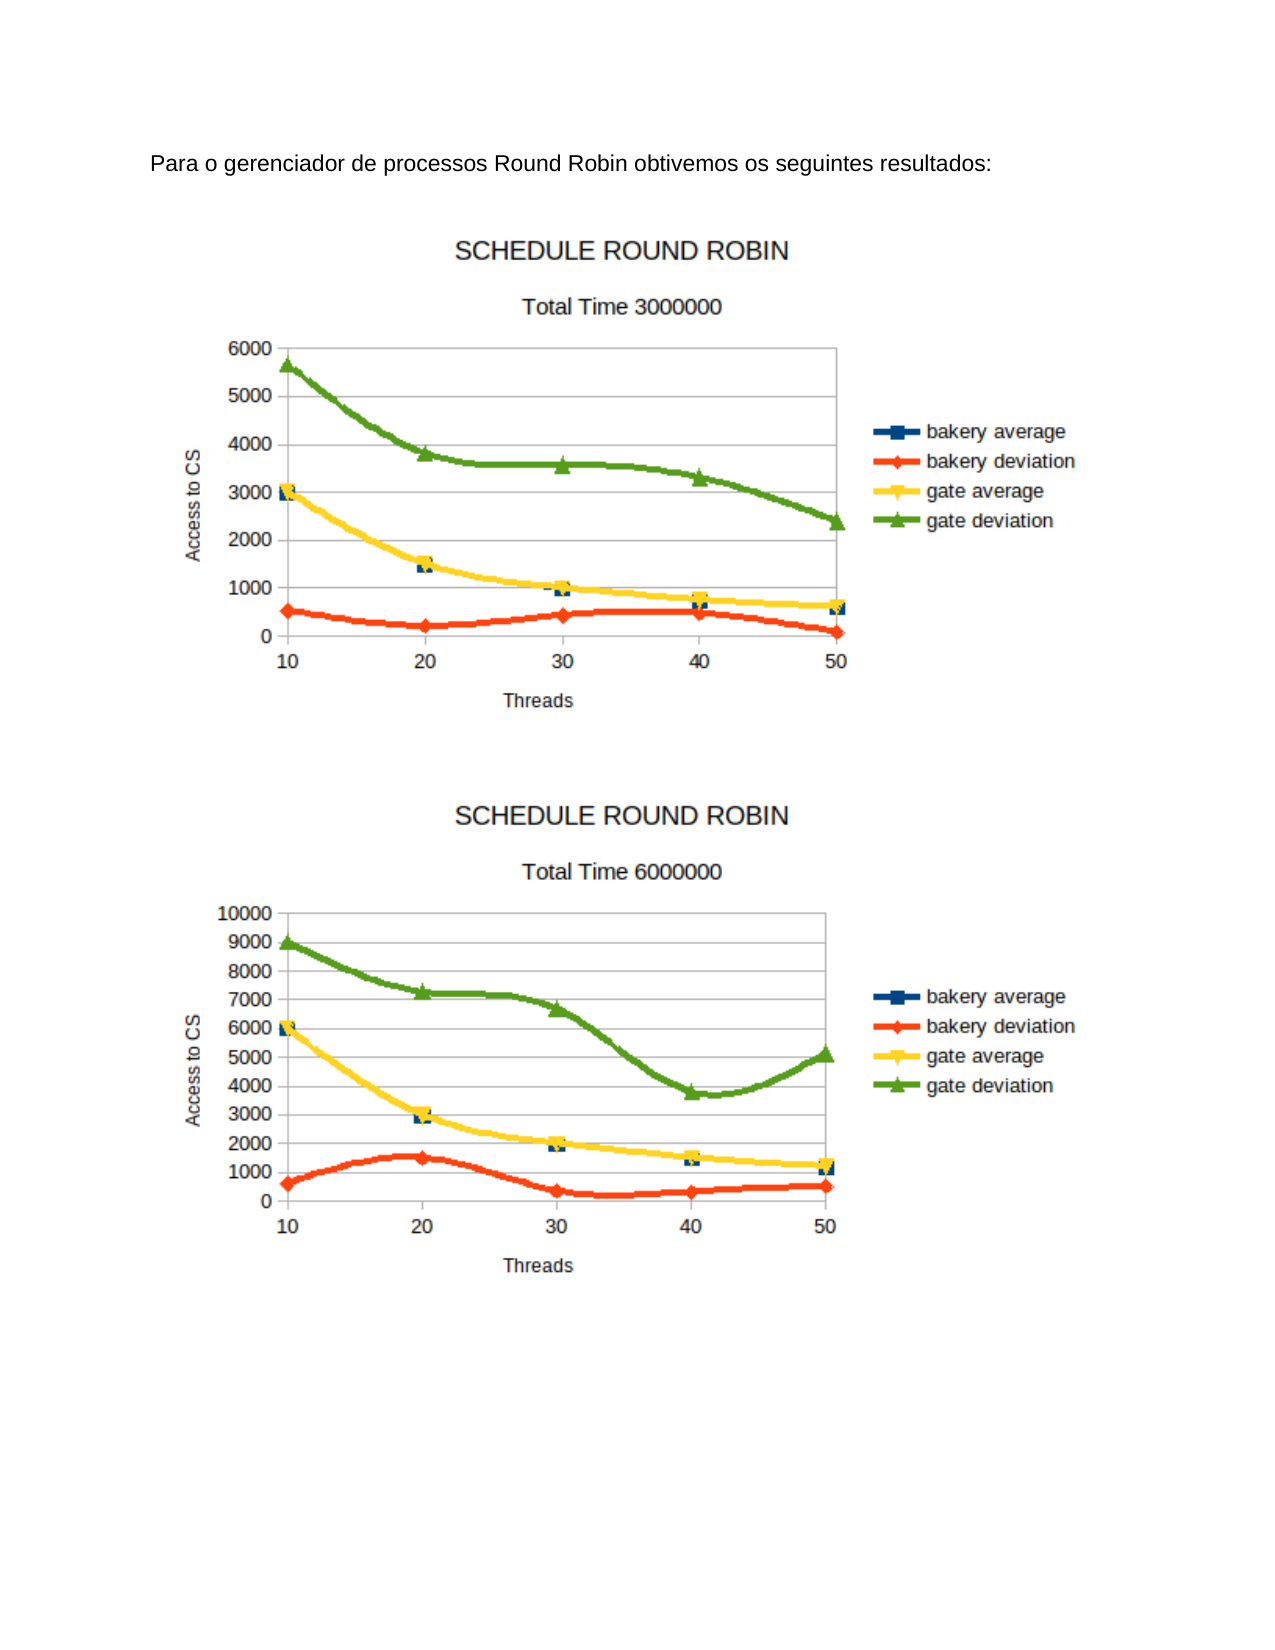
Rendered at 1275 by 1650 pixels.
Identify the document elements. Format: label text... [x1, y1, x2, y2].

text Para o gerenciador de processos Round Robin obtivemos os seguintes resultados: [150, 150, 1125, 176]
picture [150, 210, 1094, 742]
picture [150, 775, 1094, 1307]
